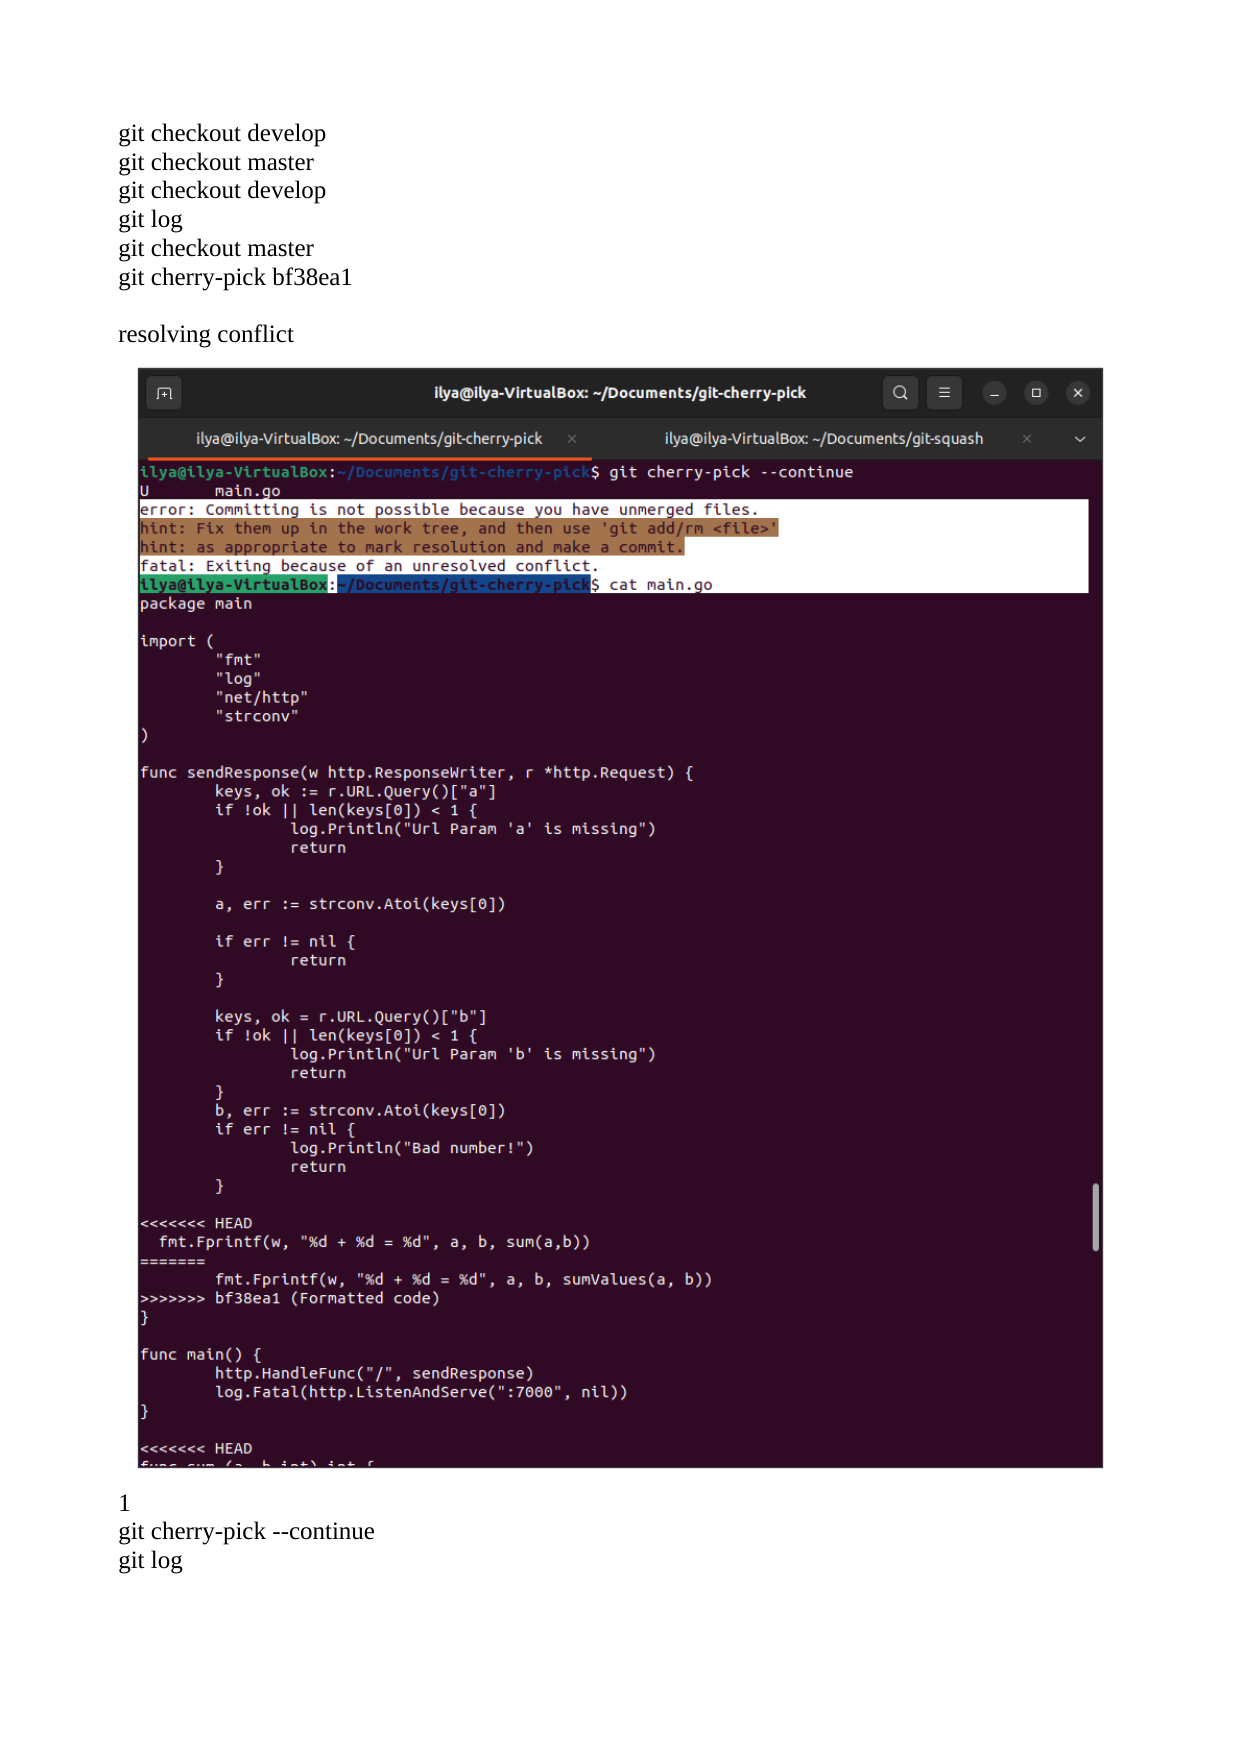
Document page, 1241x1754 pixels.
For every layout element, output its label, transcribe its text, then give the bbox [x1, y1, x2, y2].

text git checkout develop [118, 176, 1122, 204]
text git checkout master [118, 233, 1122, 262]
text 1 [118, 1488, 1122, 1516]
text git checkout develop [118, 118, 1122, 147]
text git cherry-pick --continue [118, 1516, 1122, 1545]
text resolving conflict [118, 319, 1122, 348]
text git cherry-pick bf38ea1 [118, 262, 1122, 291]
picture [118, 348, 1123, 1488]
text git checkout master [118, 147, 1122, 176]
text git log [118, 204, 1122, 233]
text git log [118, 1545, 1122, 1574]
